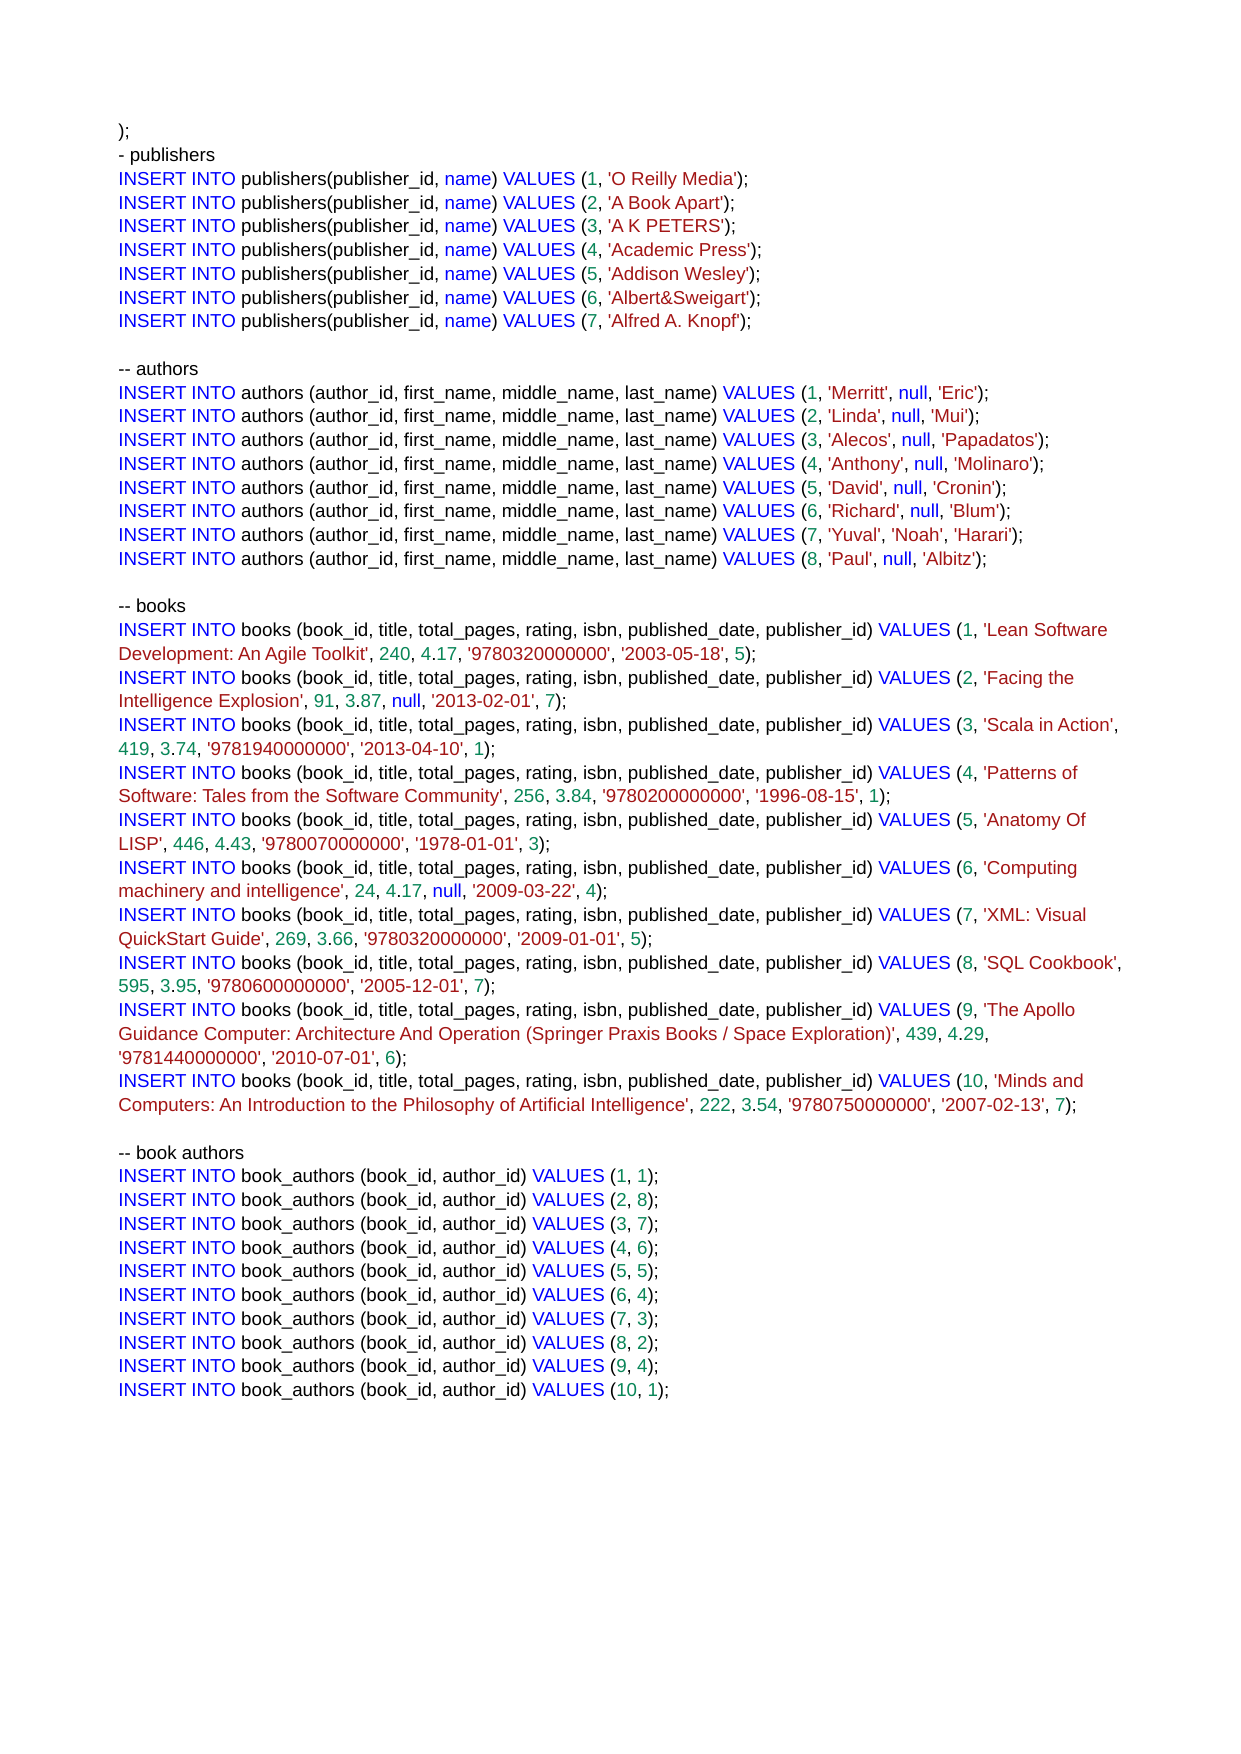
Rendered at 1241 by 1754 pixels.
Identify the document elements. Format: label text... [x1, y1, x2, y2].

text INSERT INTO book_authors (book_id, author_id) VALUES (8, 2); [118, 1329, 1122, 1353]
text INSERT INTO publishers(publisher_id, name) VALUES (5, 'Addison Wesley'); [118, 261, 1122, 284]
text INSERT INTO authors (author_id, first_name, middle_name, last_name) VALUES (1, 'Merritt', null, 'Eric'); [118, 379, 1122, 403]
text INSERT INTO publishers(publisher_id, name) VALUES (2, 'A Book Apart'); [118, 189, 1122, 213]
text INSERT INTO authors (author_id, first_name, middle_name, last_name) VALUES (4, 'Anthony', null, 'Molinaro'); [118, 451, 1122, 474]
text INSERT INTO authors (author_id, first_name, middle_name, last_name) VALUES (8, 'Paul', null, 'Albitz'); [118, 546, 1122, 569]
text INSERT INTO books (book_id, title, total_pages, rating, isbn, published_date, publisher_id) VALUES (1, 'Lean Software Development: An Agile Toolkit', 240, 4.17, '9780320000000', '2003-05-18', 5); [118, 617, 1122, 664]
text INSERT INTO publishers(publisher_id, name) VALUES (1, 'O Reilly Media'); [118, 166, 1122, 189]
text -- books [118, 593, 1122, 617]
text INSERT INTO publishers(publisher_id, name) VALUES (7, 'Alfred A. Knopf'); [118, 308, 1122, 332]
text INSERT INTO book_authors (book_id, author_id) VALUES (1, 1); [118, 1163, 1122, 1187]
text INSERT INTO books (book_id, title, total_pages, rating, isbn, published_date, publisher_id) VALUES (8, 'SQL Cookbook', 595, 3.95, '9780600000000', '2005-12-01', 7); [118, 949, 1122, 997]
text INSERT INTO book_authors (book_id, author_id) VALUES (4, 6); [118, 1234, 1122, 1258]
text INSERT INTO book_authors (book_id, author_id) VALUES (3, 7); [118, 1211, 1122, 1234]
text INSERT INTO book_authors (book_id, author_id) VALUES (10, 1); [118, 1377, 1122, 1401]
text INSERT INTO book_authors (book_id, author_id) VALUES (5, 5); [118, 1258, 1122, 1282]
text INSERT INTO authors (author_id, first_name, middle_name, last_name) VALUES (3, 'Alecos', null, 'Papadatos'); [118, 427, 1122, 451]
text INSERT INTO book_authors (book_id, author_id) VALUES (7, 3); [118, 1306, 1122, 1329]
text INSERT INTO authors (author_id, first_name, middle_name, last_name) VALUES (2, 'Linda', null, 'Mui'); [118, 403, 1122, 427]
text INSERT INTO books (book_id, title, total_pages, rating, isbn, published_date, publisher_id) VALUES (10, 'Minds and Computers: An Introduction to the Philosophy of Artificial Intelligence', 222, 3.54, '9780750000000', '2007-02-13', 7); [118, 1068, 1122, 1116]
text INSERT INTO books (book_id, title, total_pages, rating, isbn, published_date, publisher_id) VALUES (7, 'XML: Visual QuickStart Guide', 269, 3.66, '9780320000000', '2009-01-01', 5); [118, 902, 1122, 949]
text INSERT INTO authors (author_id, first_name, middle_name, last_name) VALUES (5, 'David', null, 'Cronin'); [118, 474, 1122, 498]
text INSERT INTO book_authors (book_id, author_id) VALUES (2, 8); [118, 1187, 1122, 1211]
text INSERT INTO book_authors (book_id, author_id) VALUES (9, 4); [118, 1353, 1122, 1377]
text INSERT INTO publishers(publisher_id, name) VALUES (4, 'Academic Press'); [118, 237, 1122, 261]
text INSERT INTO books (book_id, title, total_pages, rating, isbn, published_date, publisher_id) VALUES (3, 'Scala in Action', 419, 3.74, '9781940000000', '2013-04-10', 1); [118, 712, 1122, 759]
text INSERT INTO book_authors (book_id, author_id) VALUES (6, 4); [118, 1282, 1122, 1306]
text INSERT INTO publishers(publisher_id, name) VALUES (3, 'A K PETERS'); [118, 213, 1122, 237]
text INSERT INTO books (book_id, title, total_pages, rating, isbn, published_date, publisher_id) VALUES (5, 'Anatomy Of LISP', 446, 4.43, '9780070000000', '1978-01-01', 3); [118, 807, 1122, 854]
text INSERT INTO authors (author_id, first_name, middle_name, last_name) VALUES (6, 'Richard', null, 'Blum'); [118, 498, 1122, 522]
text INSERT INTO books (book_id, title, total_pages, rating, isbn, published_date, publisher_id) VALUES (6, 'Computing machinery and intelligence', 24, 4.17, null, '2009-03-22', 4); [118, 854, 1122, 902]
text INSERT INTO books (book_id, title, total_pages, rating, isbn, published_date, publisher_id) VALUES (2, 'Facing the Intelligence Explosion', 91, 3.87, null, '2013-02-01', 7); [118, 664, 1122, 712]
text - publishers [118, 142, 1122, 166]
text INSERT INTO books (book_id, title, total_pages, rating, isbn, published_date, publisher_id) VALUES (4, 'Patterns of Software: Tales from the Software Community', 256, 3.84, '9780200000000', '1996-08-15', 1); [118, 759, 1122, 807]
text ); [118, 118, 1122, 142]
text -- authors [118, 356, 1122, 379]
text -- book authors [118, 1139, 1122, 1163]
text INSERT INTO publishers(publisher_id, name) VALUES (6, 'Albert&Sweigart'); [118, 284, 1122, 308]
text INSERT INTO books (book_id, title, total_pages, rating, isbn, published_date, publisher_id) VALUES (9, 'The Apollo Guidance Computer: Architecture And Operation (Springer Praxis Books / Space Exploration)', 439, 4.29, '9781440000000', '2010-07-01', 6); [118, 997, 1122, 1068]
text INSERT INTO authors (author_id, first_name, middle_name, last_name) VALUES (7, 'Yuval', 'Noah', 'Harari'); [118, 522, 1122, 546]
